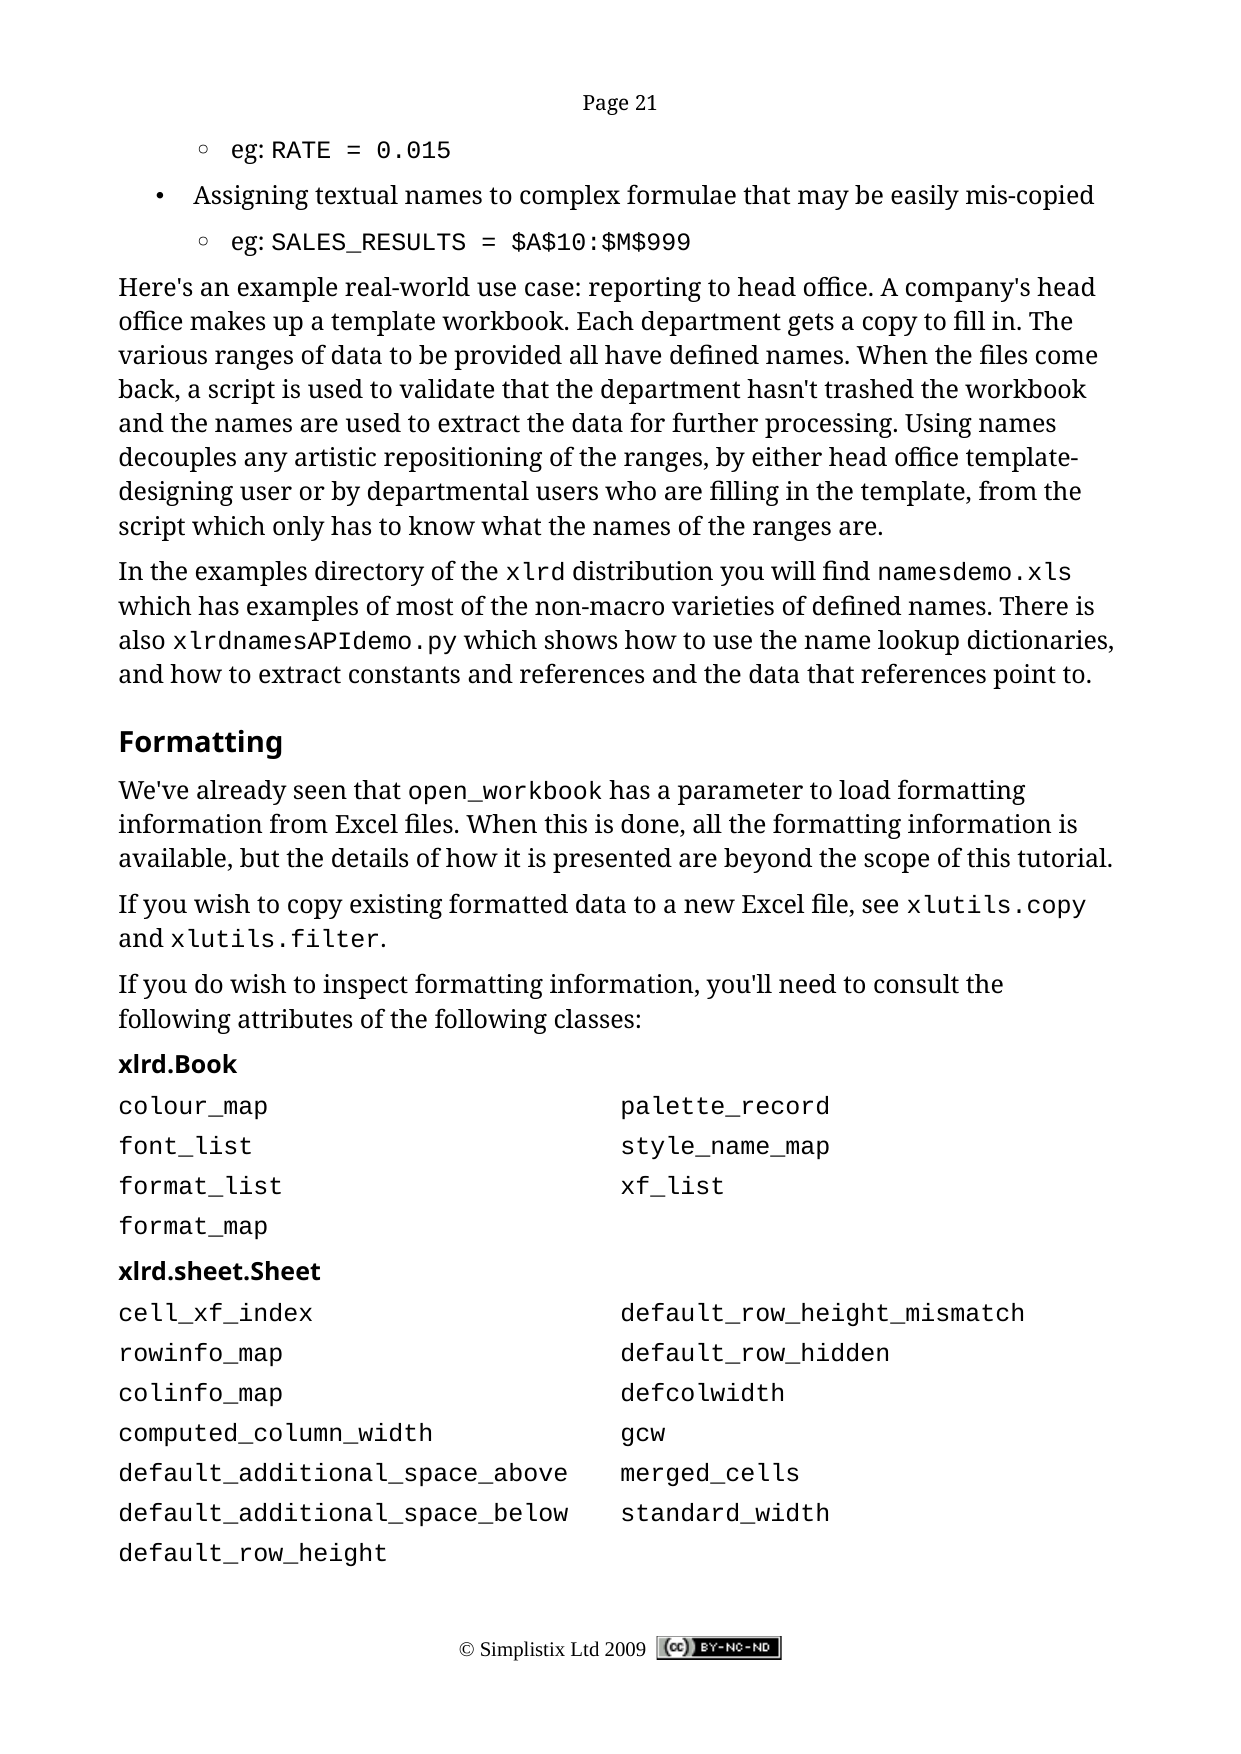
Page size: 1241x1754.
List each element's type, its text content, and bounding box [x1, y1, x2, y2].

text In the examples directory of the xlrd distribution you will find namesdemo.xls which has examples of most of the non-macro varieties of defined names. There is also xlrdnamesAPIdemo.py which shows how to use the name lookup dictionaries, and how to extract constants and references and the data that references point to. [118, 554, 1122, 691]
subtitle xlrd.Book [118, 1047, 1122, 1081]
subtitle Formatting [118, 721, 1122, 761]
text We've already seen that open_workbook has a parameter to load formatting information from Excel files. When this is done, all the formatting information is available, but the details of how it is presented are beyond the scope of this tutorial. [118, 773, 1122, 875]
text default_row_height [118, 1541, 620, 1569]
text font_list [118, 1134, 620, 1162]
text default_row_height_mismatch [620, 1300, 1122, 1329]
subtitle xlrd.sheet.Sheet [118, 1254, 1122, 1288]
text If you do wish to inspect formatting information, you'll need to consult the following attributes of the following classes: [118, 967, 1122, 1035]
text default_additional_space_below [118, 1501, 620, 1529]
text merged_cells [620, 1461, 1122, 1489]
text format_map [118, 1214, 620, 1242]
text xf_list [620, 1174, 1122, 1202]
list Assigning textual names to complex formulae that may be easily mis-copied [156, 178, 1122, 212]
text defcolwidth [620, 1381, 1122, 1409]
text rowinfo_map [118, 1341, 620, 1369]
picture [656, 1636, 782, 1660]
text default_row_hidden [620, 1341, 1122, 1369]
text If you wish to copy existing formatted data to a new Excel file, see xlutils.copy and xlutils.filter. [118, 887, 1122, 955]
list eg: SALES_RESULTS = $A$10:$M$999 [193, 224, 1122, 258]
text gcw [620, 1421, 1122, 1449]
text palette_record [620, 1093, 1122, 1122]
text format_list [118, 1174, 620, 1202]
list eg: RATE = 0.015 [193, 132, 1122, 166]
text standard_width [620, 1501, 1122, 1529]
text style_name_map [620, 1134, 1122, 1162]
text colinfo_map [118, 1381, 620, 1409]
text computed_column_width [118, 1421, 620, 1449]
text default_additional_space_above [118, 1461, 620, 1489]
text Here's an example real-world use case: reporting to head office. A company's head office makes up a template workbook. Each department gets a copy to fill in. The various ranges of data to be provided all have defined names. When the files come back, a script is used to validate that the department hasn't trashed the workbook and the names are used to extract the data for further processing. Using names decouples any artistic repositioning of the ranges, by either head office template-designing user or by departmental users who are filling in the template, from the script which only has to know what the names of the ranges are. [118, 270, 1122, 542]
text cell_xf_index [118, 1300, 620, 1329]
text colour_map [118, 1093, 620, 1122]
